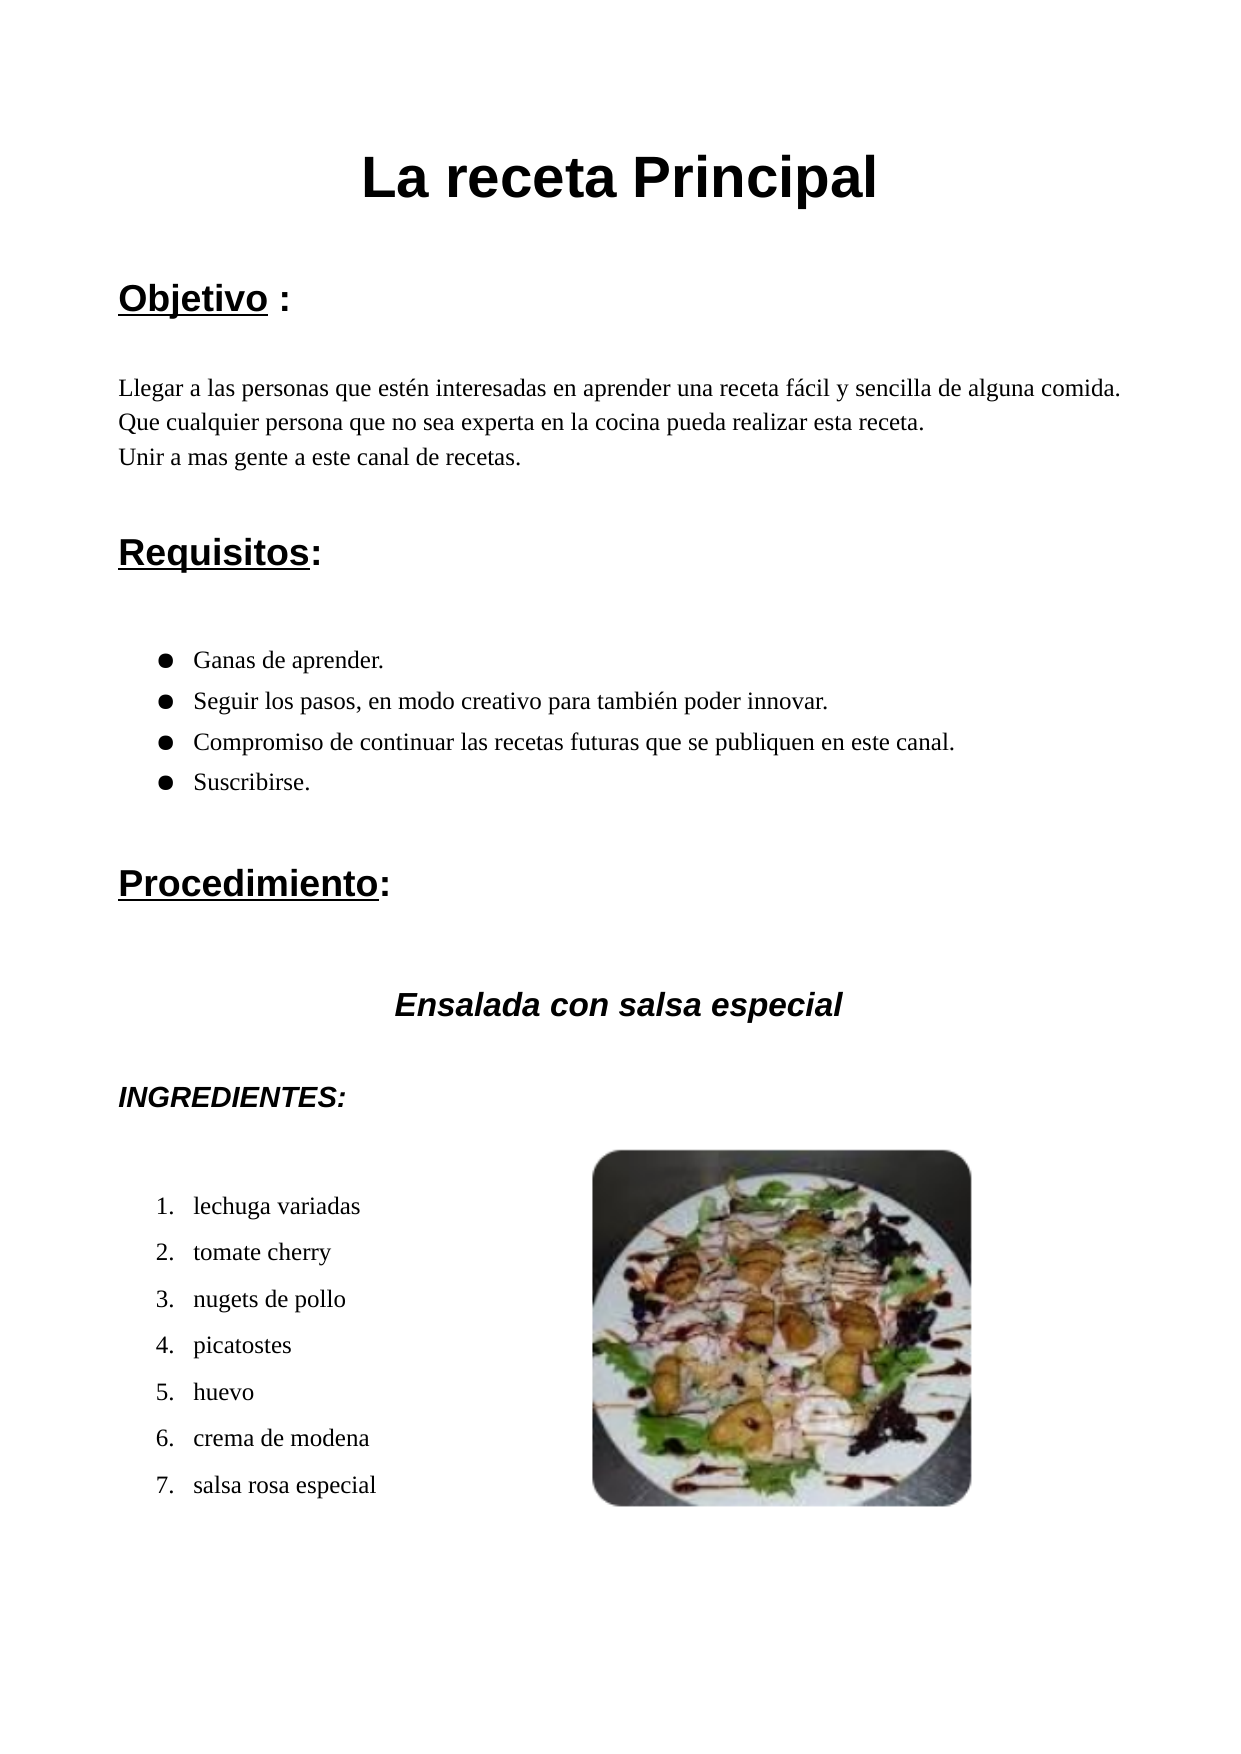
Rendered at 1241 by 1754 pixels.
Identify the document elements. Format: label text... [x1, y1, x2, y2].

list [979, 1237, 1122, 1266]
list picatostes [156, 1330, 578, 1359]
text Unir a mas gente a este canal de recetas. [118, 442, 1122, 471]
list tomate cherry [156, 1237, 578, 1266]
list huevo [156, 1377, 578, 1406]
list [979, 1470, 1122, 1498]
list [979, 1377, 1122, 1406]
subtitle Objetivo : [118, 276, 1122, 319]
subtitle Requisitos: [118, 531, 1122, 574]
list crema de modena [156, 1423, 578, 1452]
list salsa rosa especial [156, 1470, 578, 1498]
list [979, 1423, 1122, 1452]
subtitle INGREDIENTES: [118, 1080, 1122, 1113]
list Ganas de aprender. [156, 646, 1122, 674]
list Seguir los pasos, en modo creativo para también poder innovar. [156, 686, 1122, 715]
subtitle Procedimiento: [118, 861, 1122, 904]
title La receta Principal [118, 143, 1122, 210]
list Compromiso de continuar las recetas futuras que se publiquen en este canal. [156, 727, 1122, 755]
list nugets de pollo [156, 1284, 578, 1313]
list [979, 1191, 1122, 1220]
list [979, 1330, 1122, 1359]
list [979, 1284, 1122, 1313]
subtitle Ensalada con salsa especial [118, 985, 1122, 1024]
text Llegar a las personas que estén interesadas en aprender una receta fácil y sencilla de alguna comida. Que cualquier persona que no sea experta en la cocina pueda realizar esta receta. [118, 338, 1122, 436]
list Suscribirse. [156, 767, 1122, 796]
list lechuga variadas [156, 1191, 578, 1220]
picture [578, 1145, 979, 1516]
